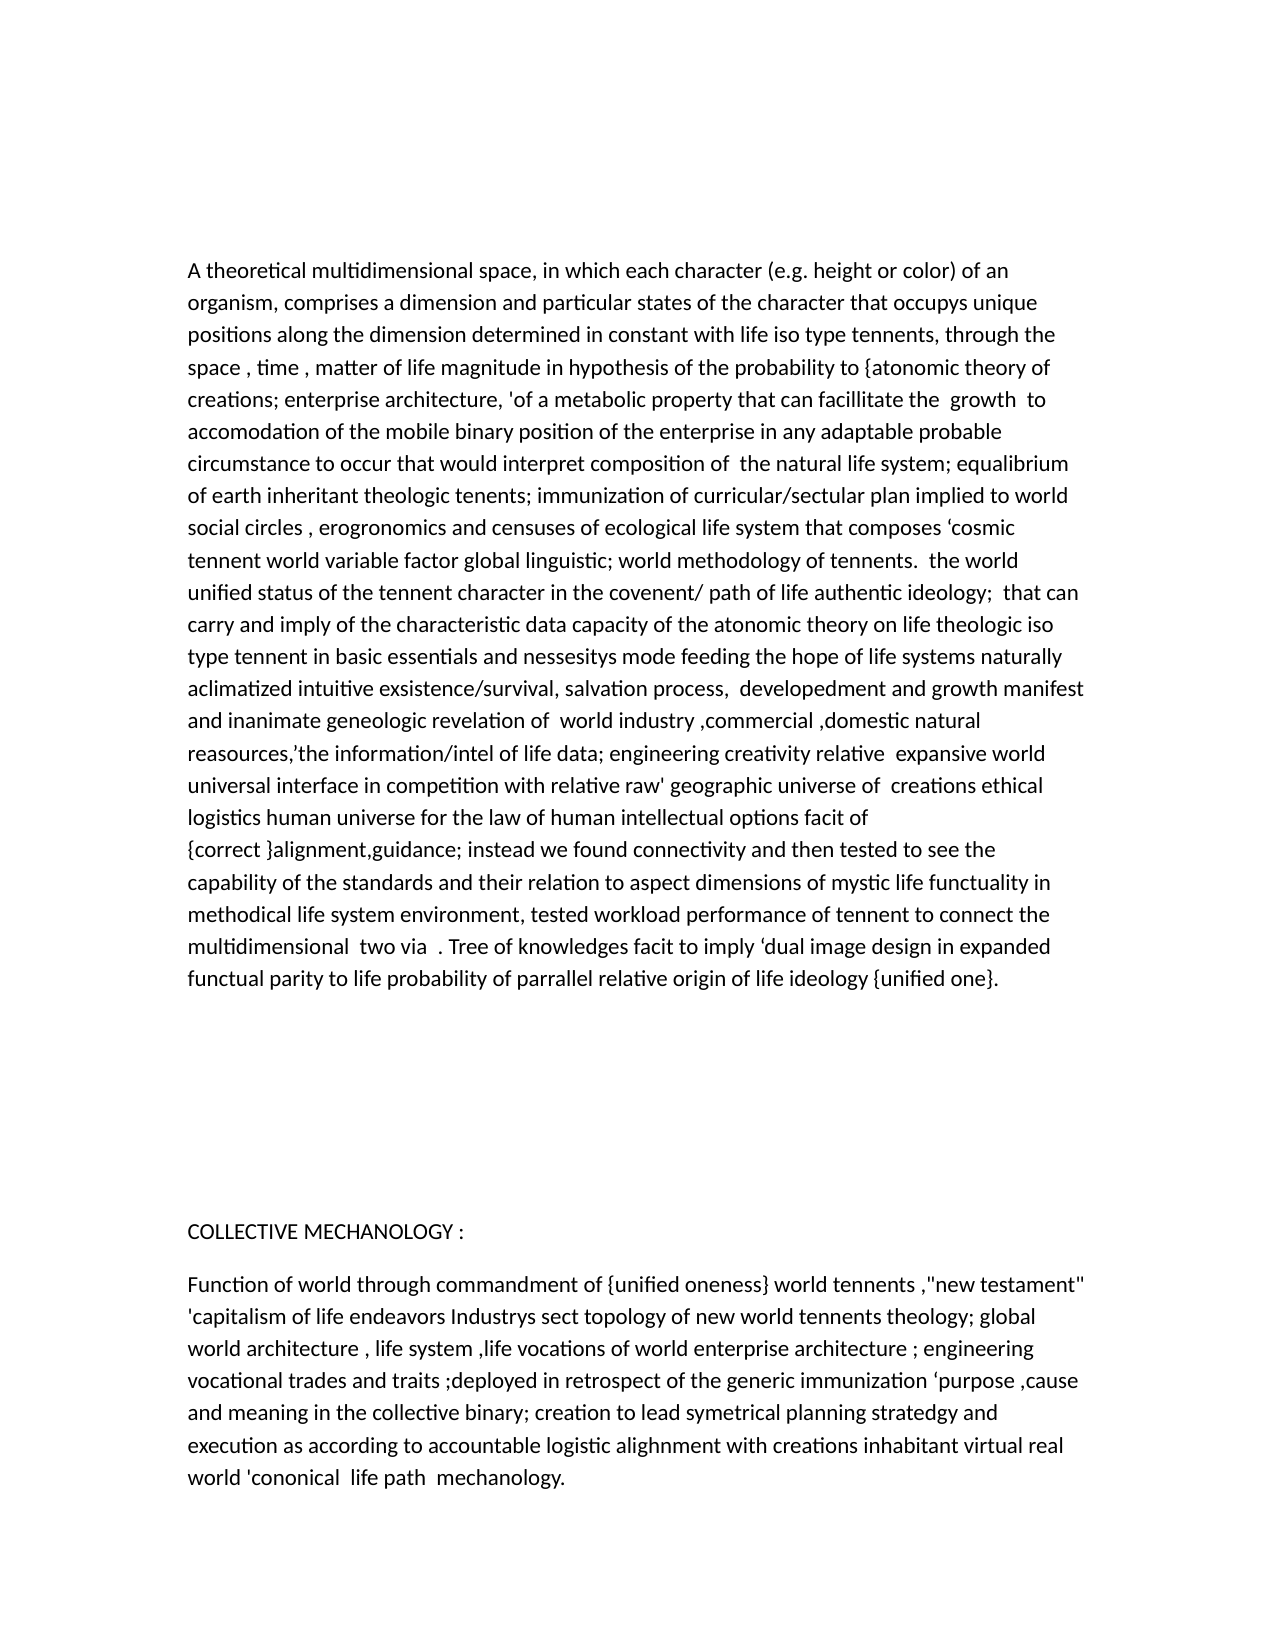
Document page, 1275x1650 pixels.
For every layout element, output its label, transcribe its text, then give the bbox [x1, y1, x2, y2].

text A theoretical multidimensional space, in which each character (e.g. height or color) of an organism, comprises a dimension and particular states of the character that occupys unique positions along the dimension determined in constant with life iso type tennents, through the space , time , matter of life magnitude in hypothesis of the probability to {atonomic theory of creations; enterprise architecture, 'of a metabolic property that can facillitate the growth to accomodation of the mobile binary position of the enterprise in any adaptable probable circumstance to occur that would interpret composition of the natural life system; equalibrium of earth inheritant theologic tenents; immunization of curricular/sectular plan implied to world social circles , erogronomics and censuses of ecological life system that composes ‘cosmic tennent world variable factor global linguistic; world methodology of tennents. the world unified status of the tennent character in the covenent/ path of life authentic ideology; that can carry and imply of the characteristic data capacity of the atonomic theory on life theologic iso type tennent in basic essentials and nessesitys mode feeding the hope of life systems naturally aclimatized intuitive exsistence/survival, salvation process, developedment and growth manifest and inanimate geneologic revelation of world industry ,commercial ,domestic natural reasources,’the information/intel of life data; engineering creativity relative expansive world universal interface in competition with relative raw' geographic universe of creations ethical logistics human universe for the law of human intellectual options facit of {correct }alignment,guidance; instead we found connectivity and then tested to see the capability of the standards and their relation to aspect dimensions of mystic life functuality in methodical life system environment, tested workload performance of tennent to connect the multidimensional two via . Tree of knowledges facit to imply ‘dual image design in expanded functual parity to life probability of parrallel relative origin of life ideology {unified one}. [187, 256, 1087, 992]
text Function of world through commandment of {unified oneness} world tennents ,"new testament" 'capitalism of life endeavors Industrys sect topology of new world tennents theology; global world architecture , life system ,life vocations of world enterprise architecture ; engineering vocational trades and traits ;deployed in retrospect of the generic immunization ‘purpose ,cause and meaning in the collective binary; creation to lead symetrical planning stratedgy and execution as according to accountable logistic alighnment with creations inhabitant virtual real world 'cononical life path mechanology. [187, 1270, 1087, 1491]
text COLLECTIVE MECHANOLOGY : [187, 1217, 1087, 1245]
